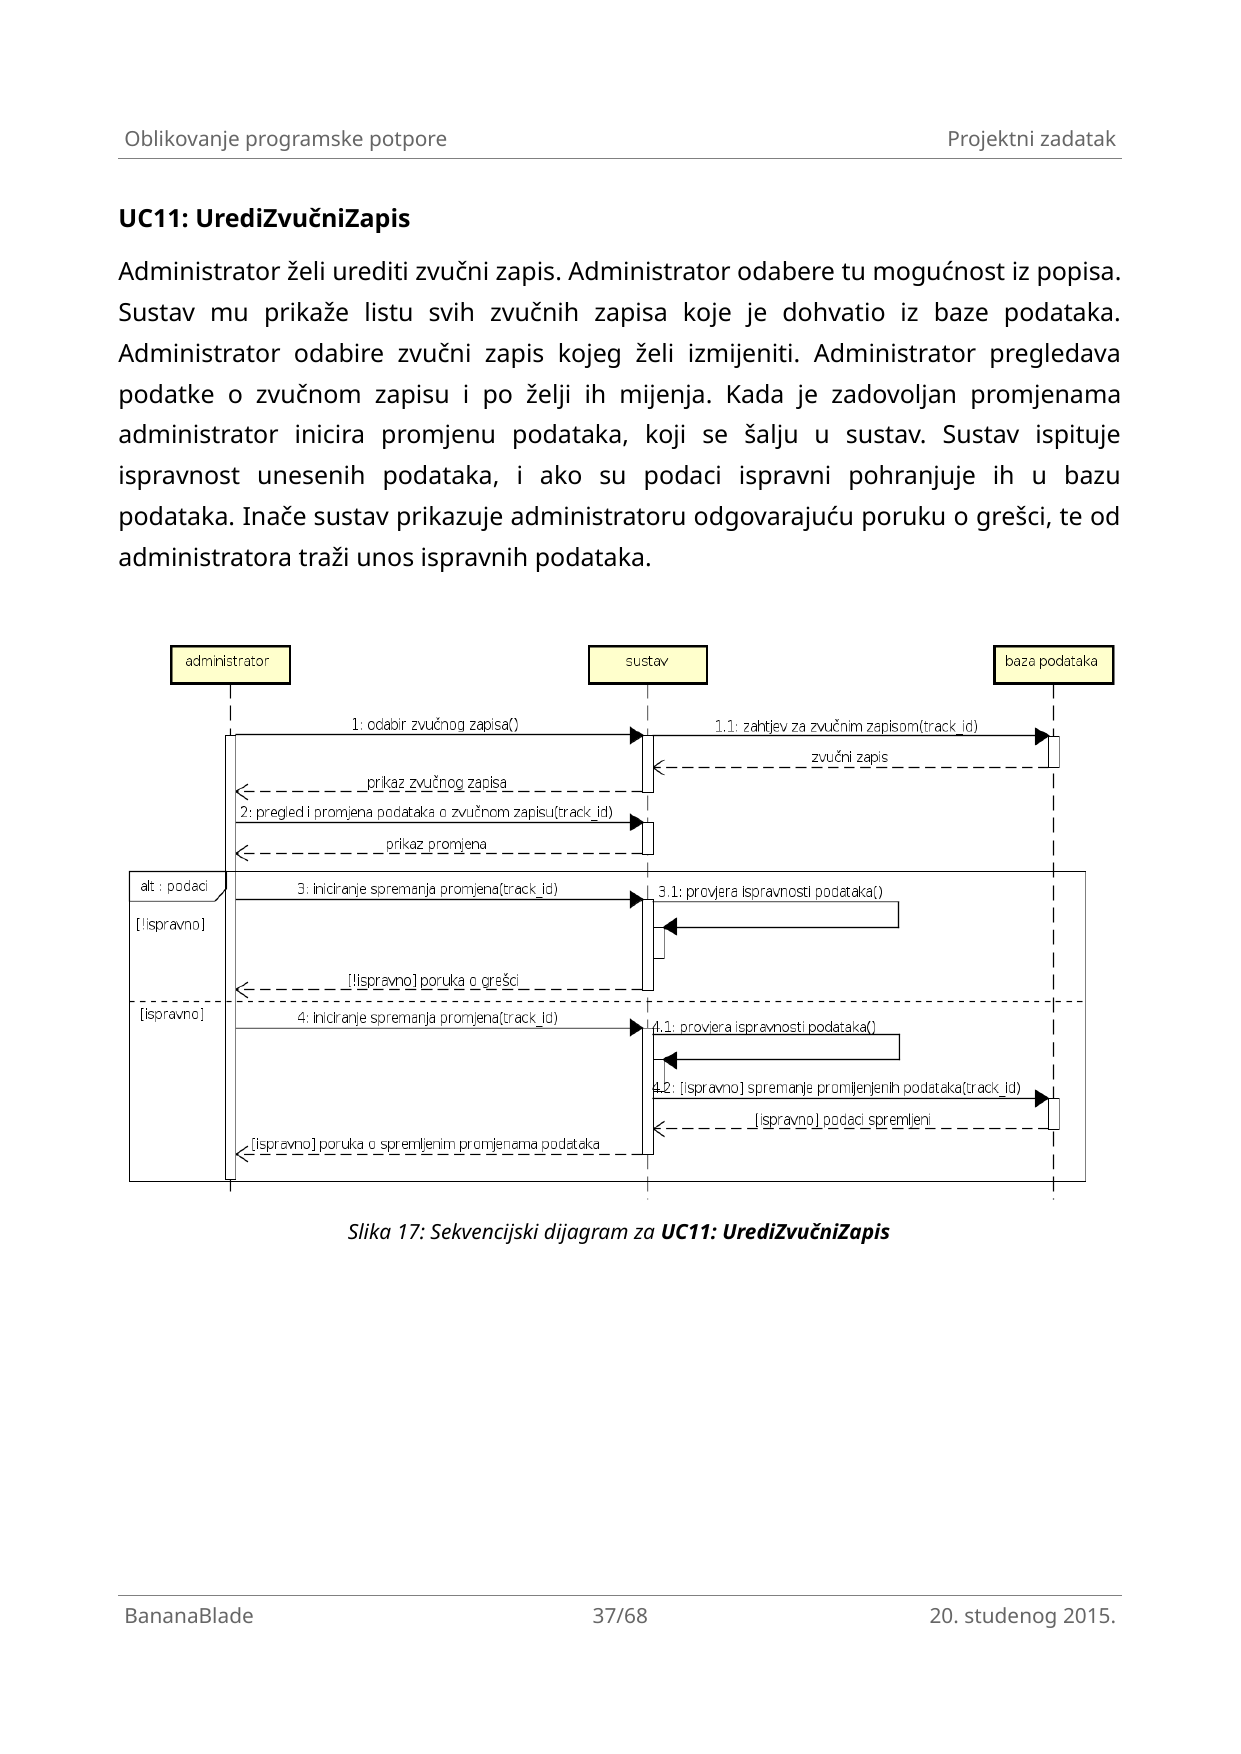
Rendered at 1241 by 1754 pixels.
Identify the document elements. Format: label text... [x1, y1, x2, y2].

text Administrator želi urediti zvučni zapis. Administrator odabere tu mogućnost iz popisa. Sustav mu prikaže listu svih zvučnih zapisa koje je dohvatio iz baze podataka. Administrator odabire zvučni zapis kojeg želi izmijeniti. Administrator pregledava podatke o zvučnom zapisu i po želji ih mijenja. Kada je zadovoljan promjenama administrator inicira promjenu podataka, koji se šalju u sustav. Sustav ispituje ispravnost unesenih podataka, i ako su podaci ispravni pohranjuje ih u bazu podataka. Inače sustav prikazuje administratoru odgovarajuću poruku o grešci, te od administratora traži unos ispravnih podataka. [118, 254, 1122, 574]
text Slika 17: Sekvencijski dijagram za UC11: UrediZvučniZapis [118, 1212, 1122, 1245]
picture [118, 633, 1123, 1212]
subtitle UC11: UrediZvučniZapis [118, 201, 1122, 234]
